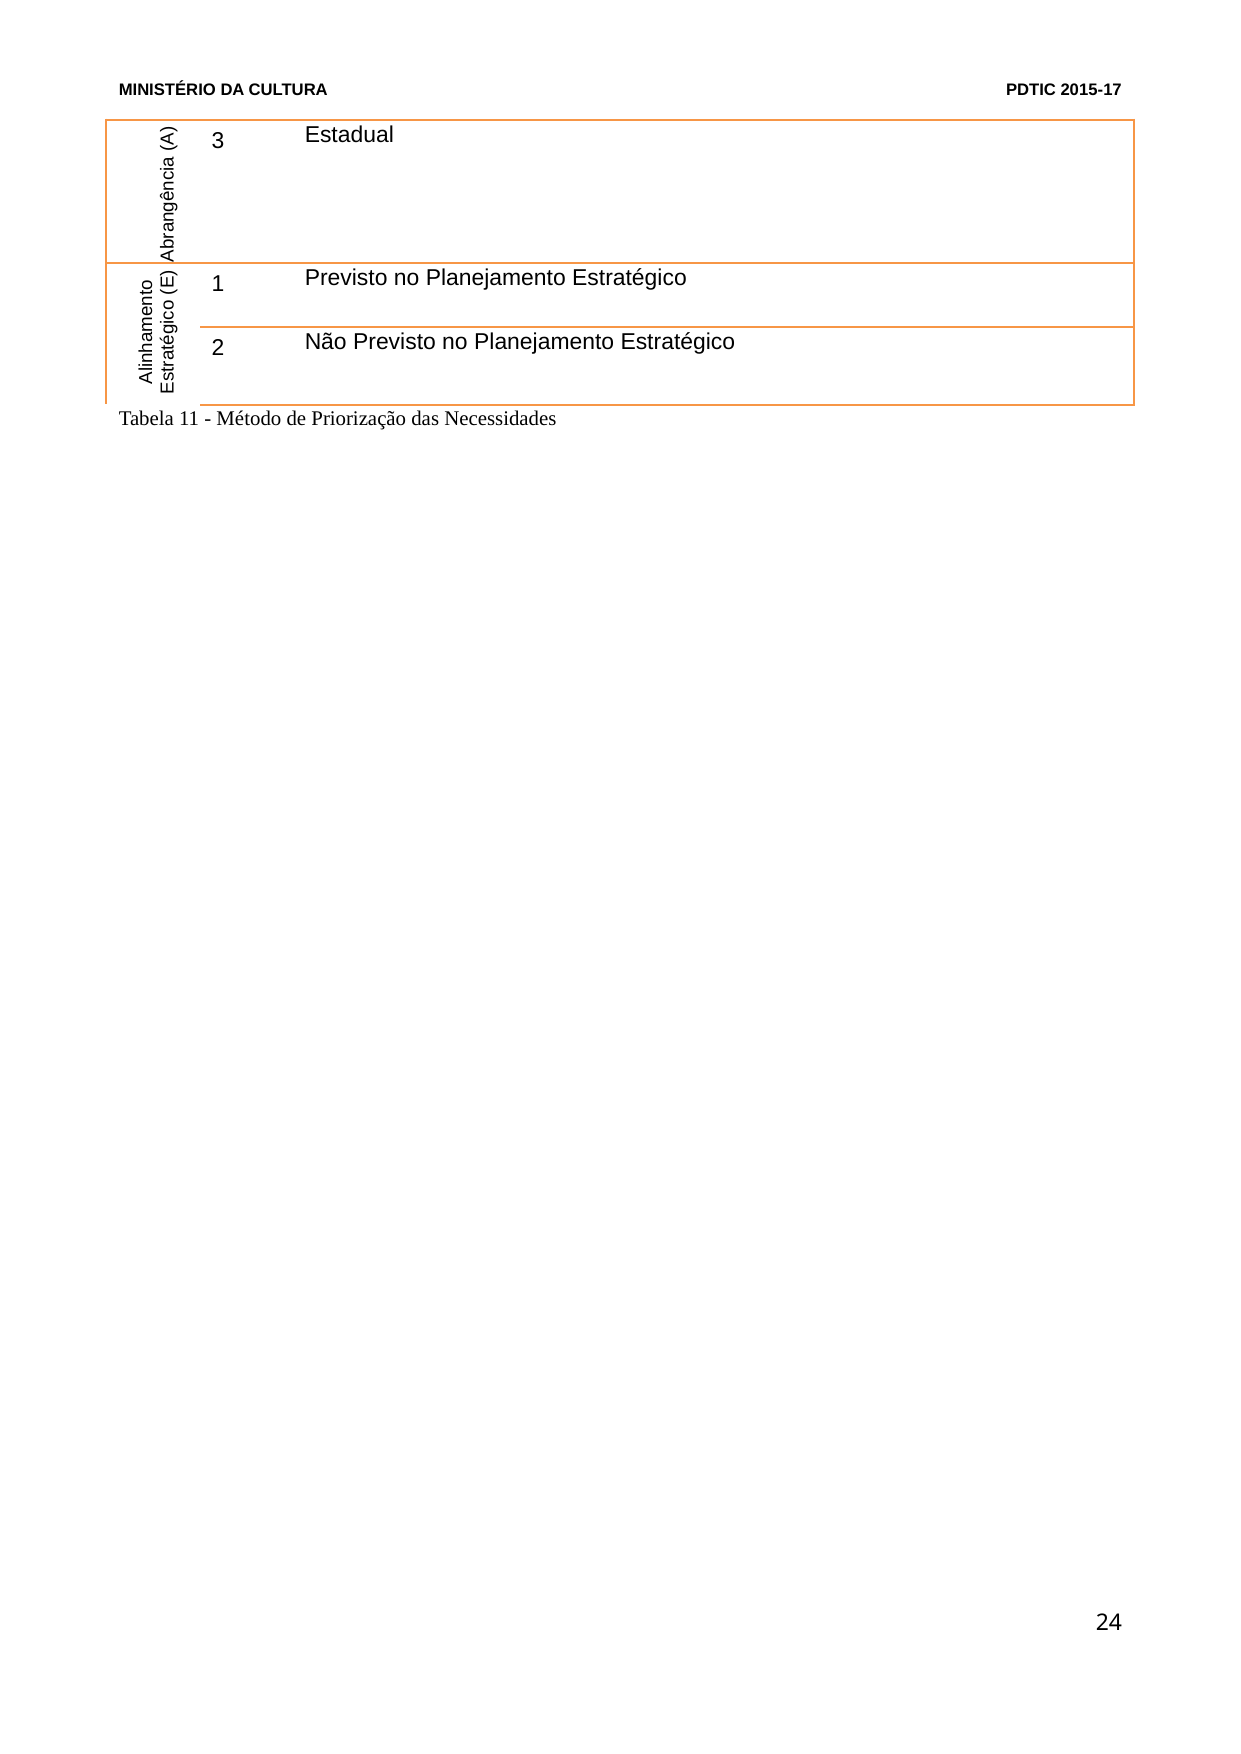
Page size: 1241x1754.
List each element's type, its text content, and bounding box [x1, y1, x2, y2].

table_cell 2 [200, 328, 293, 404]
table_cell 3 [200, 121, 293, 262]
table_cell 1 [200, 264, 293, 326]
table_cell Abrangência (A) [107, 121, 200, 262]
table_cell Não Previsto no Planejamento Estratégico [293, 328, 1133, 404]
table_cell Previsto no Planejamento Estratégico [293, 264, 1133, 326]
table_cell Estadual [293, 121, 1133, 262]
table_cell Alinhamento Estratégico (E) [107, 264, 200, 404]
text Tabela 11 - Método de Priorização das Necessidades [118, 406, 1122, 430]
